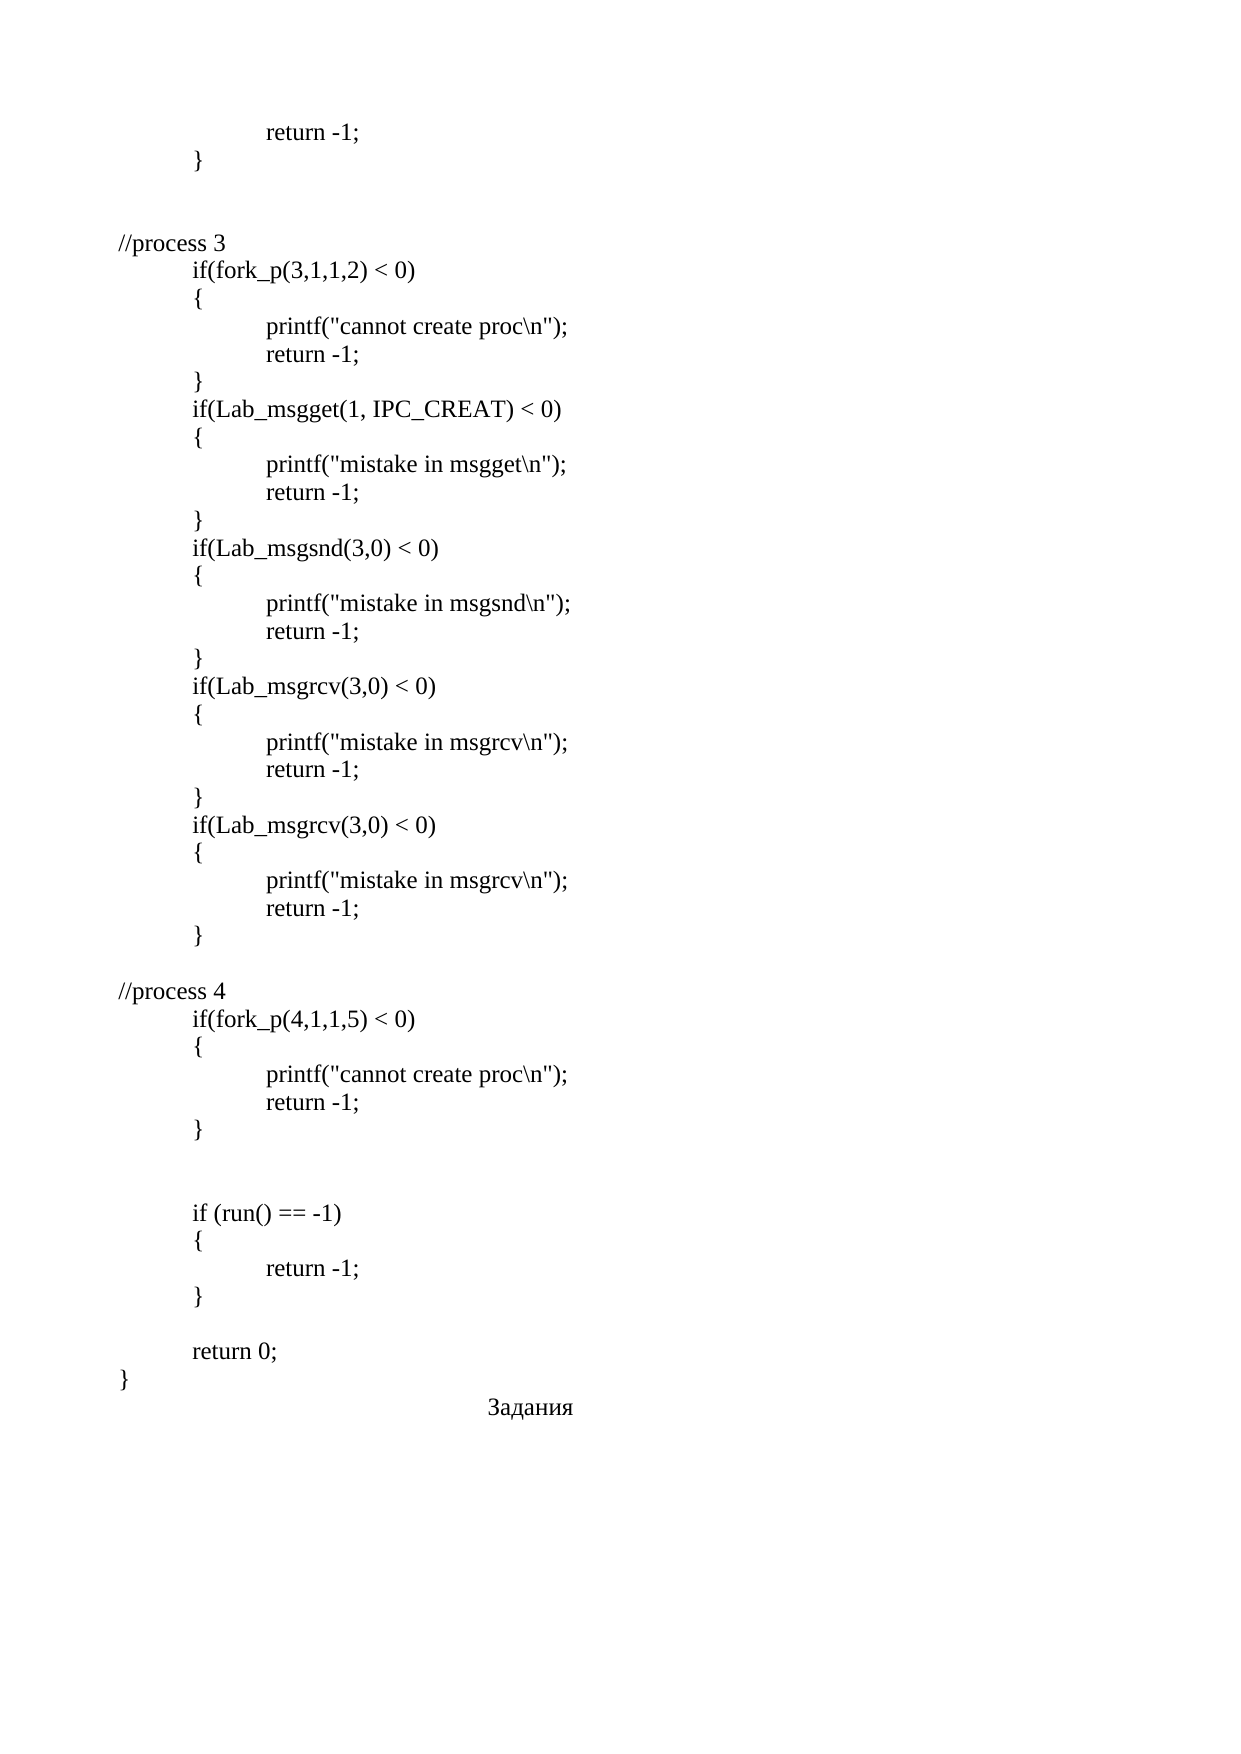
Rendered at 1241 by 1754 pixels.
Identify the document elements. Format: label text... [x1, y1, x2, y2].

text printf("mistake in msgrcv\n"); [118, 728, 1122, 755]
text printf("cannot create proc\n"); [118, 1060, 1122, 1088]
text } [118, 1282, 1122, 1309]
text } [118, 1365, 1122, 1393]
text } [118, 1116, 1122, 1143]
text //process 3 [118, 229, 1122, 257]
text if(Lab_msgrcv(3,0) < 0) [118, 672, 1122, 700]
text return -1; [118, 340, 1122, 367]
text return 0; [118, 1337, 1122, 1365]
text return -1; [118, 755, 1122, 783]
text if(fork_p(4,1,1,5) < 0) [118, 1005, 1122, 1032]
text } [118, 922, 1122, 949]
text if(fork_p(3,1,1,2) < 0) [118, 257, 1122, 284]
text Задания [118, 1393, 1122, 1420]
text } [118, 783, 1122, 811]
text if(Lab_msgrcv(3,0) < 0) [118, 811, 1122, 838]
text printf("mistake in msgget\n"); [118, 451, 1122, 478]
text { [118, 1226, 1122, 1254]
text { [118, 423, 1122, 451]
text { [118, 1032, 1122, 1060]
text return -1; [118, 617, 1122, 644]
text return -1; [118, 118, 1122, 146]
text { [118, 561, 1122, 589]
text if(Lab_msgget(1, IPC_CREAT) < 0) [118, 395, 1122, 423]
text { [118, 700, 1122, 728]
text } [118, 367, 1122, 395]
text { [118, 284, 1122, 312]
text printf("cannot create proc\n"); [118, 312, 1122, 340]
text return -1; [118, 894, 1122, 922]
text } [118, 506, 1122, 534]
text printf("mistake in msgsnd\n"); [118, 589, 1122, 617]
text printf("mistake in msgrcv\n"); [118, 866, 1122, 894]
text //process 4 [118, 977, 1122, 1005]
text } [118, 146, 1122, 173]
text } [118, 644, 1122, 672]
text return -1; [118, 1088, 1122, 1116]
text { [118, 838, 1122, 866]
text return -1; [118, 1254, 1122, 1282]
text if (run() == -1) [118, 1199, 1122, 1226]
text if(Lab_msgsnd(3,0) < 0) [118, 534, 1122, 561]
text return -1; [118, 478, 1122, 506]
